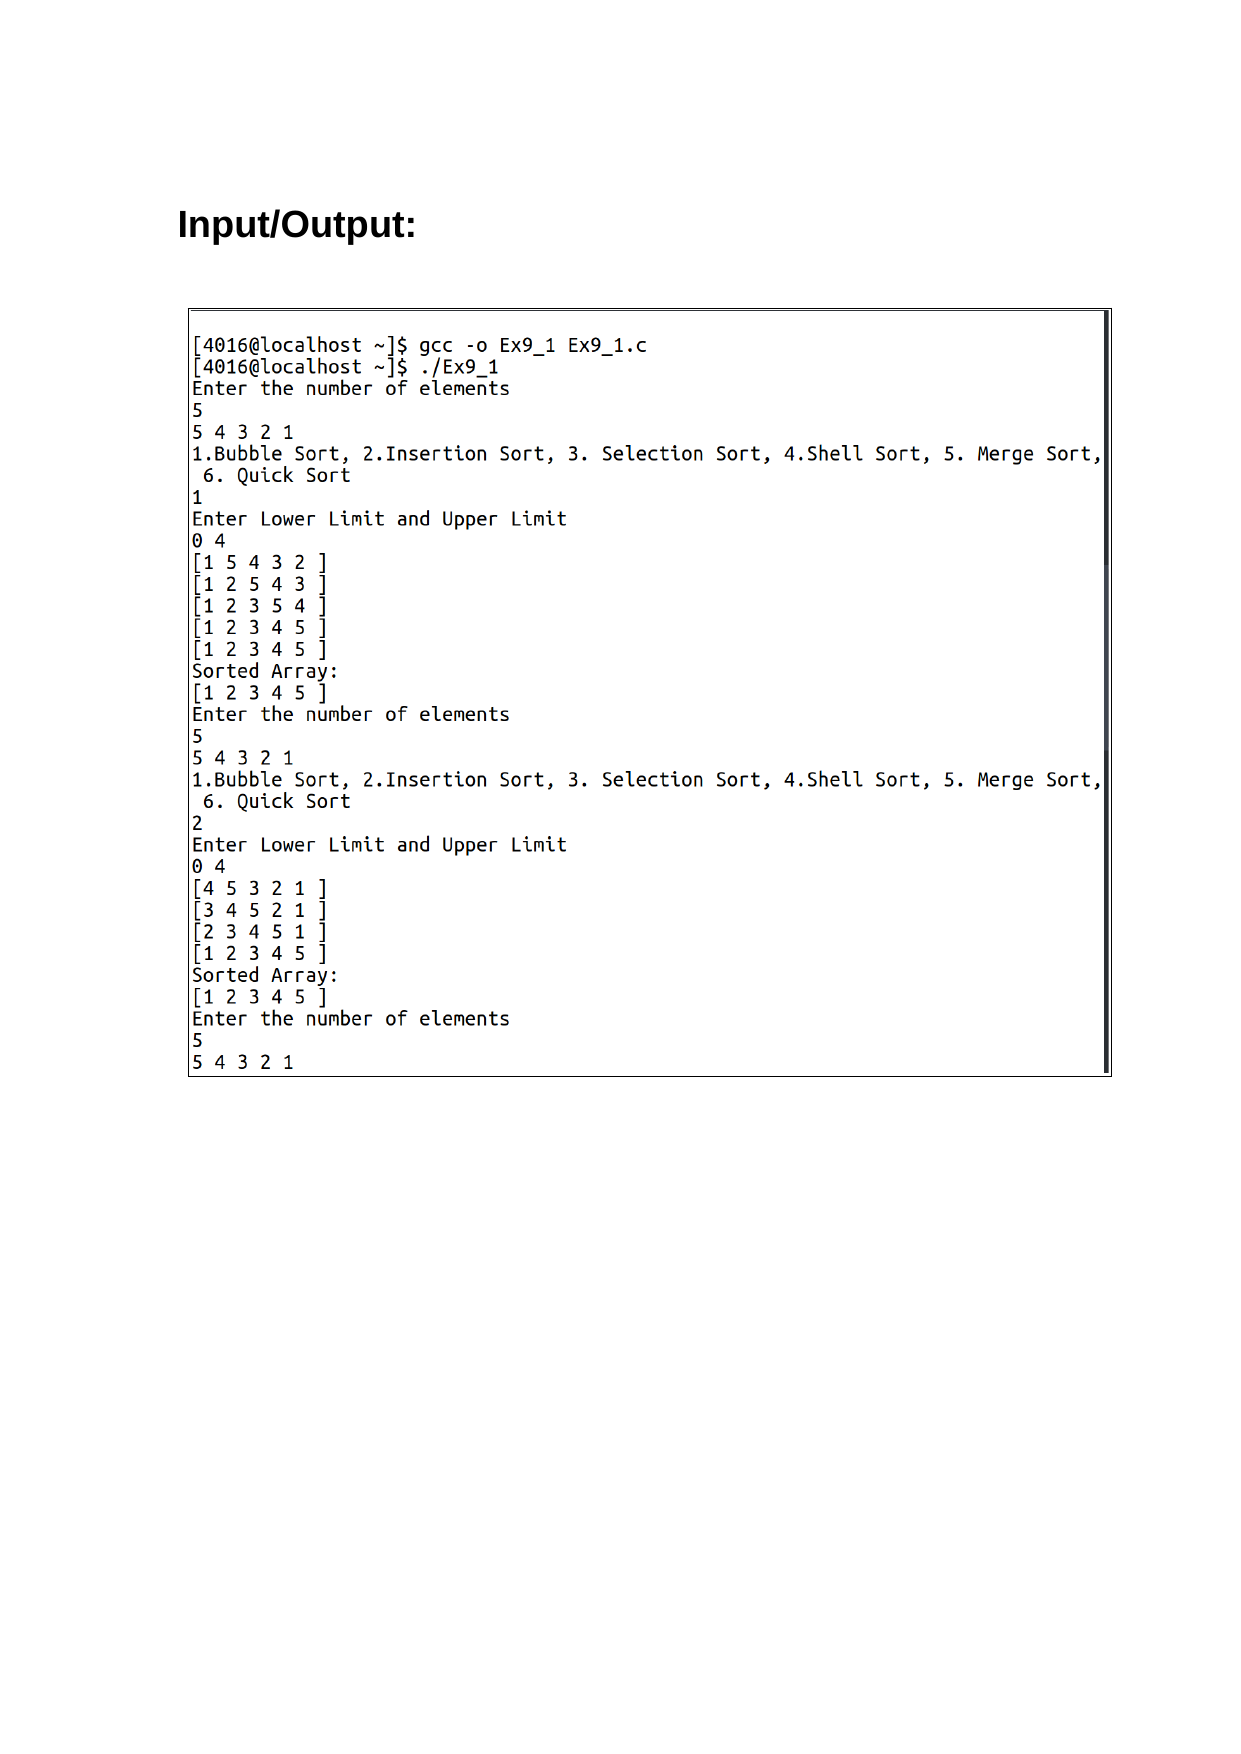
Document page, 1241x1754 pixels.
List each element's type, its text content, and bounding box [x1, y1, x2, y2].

subtitle Input/Output: [177, 202, 1122, 246]
picture [190, 310, 1109, 1073]
